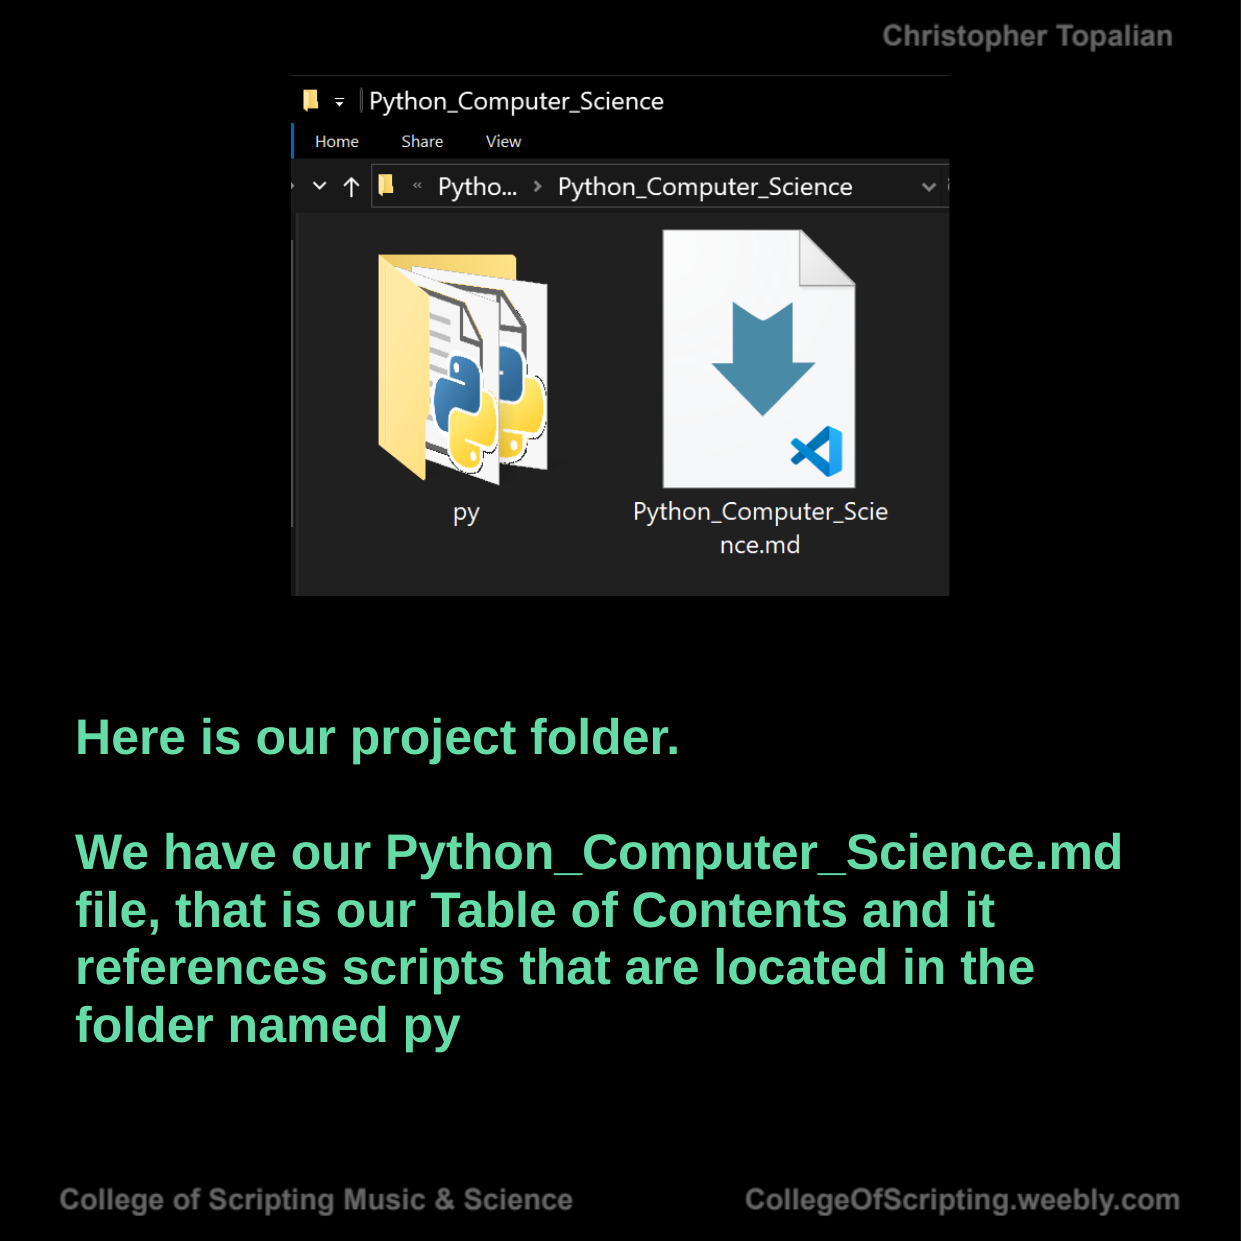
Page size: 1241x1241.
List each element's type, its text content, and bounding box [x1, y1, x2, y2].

text Here is our project folder. [75, 707, 1166, 765]
picture [291, 75, 950, 596]
text We have our Python_Computer_Science.md file, that is our Table of Contents and it references scripts that are located in the folder named py [75, 822, 1166, 1052]
